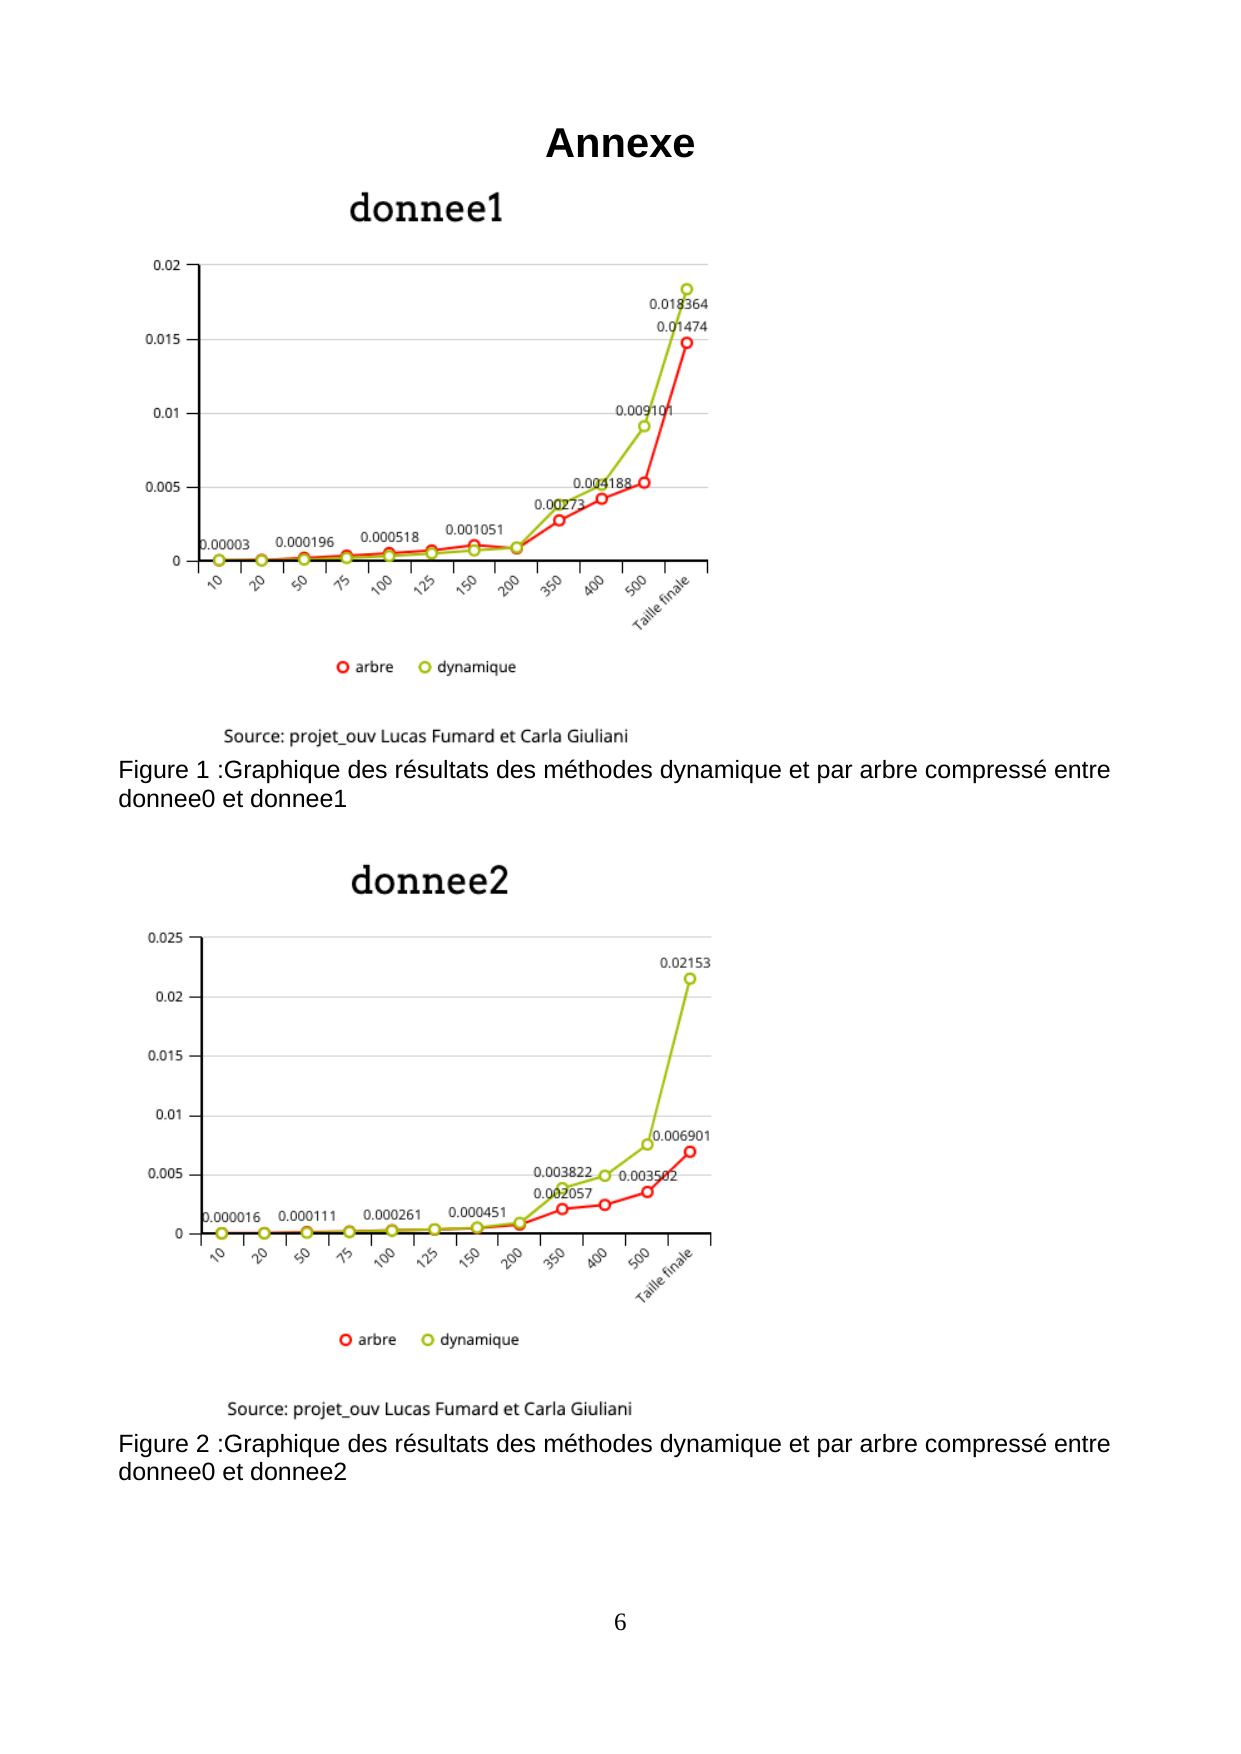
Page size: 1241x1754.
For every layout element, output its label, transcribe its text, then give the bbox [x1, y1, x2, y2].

text Figure 2 :Graphique des résultats des méthodes dynamique et par arbre compressé entre donnee0 et donnee2 [118, 1428, 1122, 1486]
picture [118, 841, 739, 1429]
text Figure 1 :Graphique des résultats des méthodes dynamique et par arbre compressé entre donnee0 et donnee1 [118, 755, 1122, 812]
text Annexe [118, 118, 1122, 166]
picture [118, 166, 737, 755]
